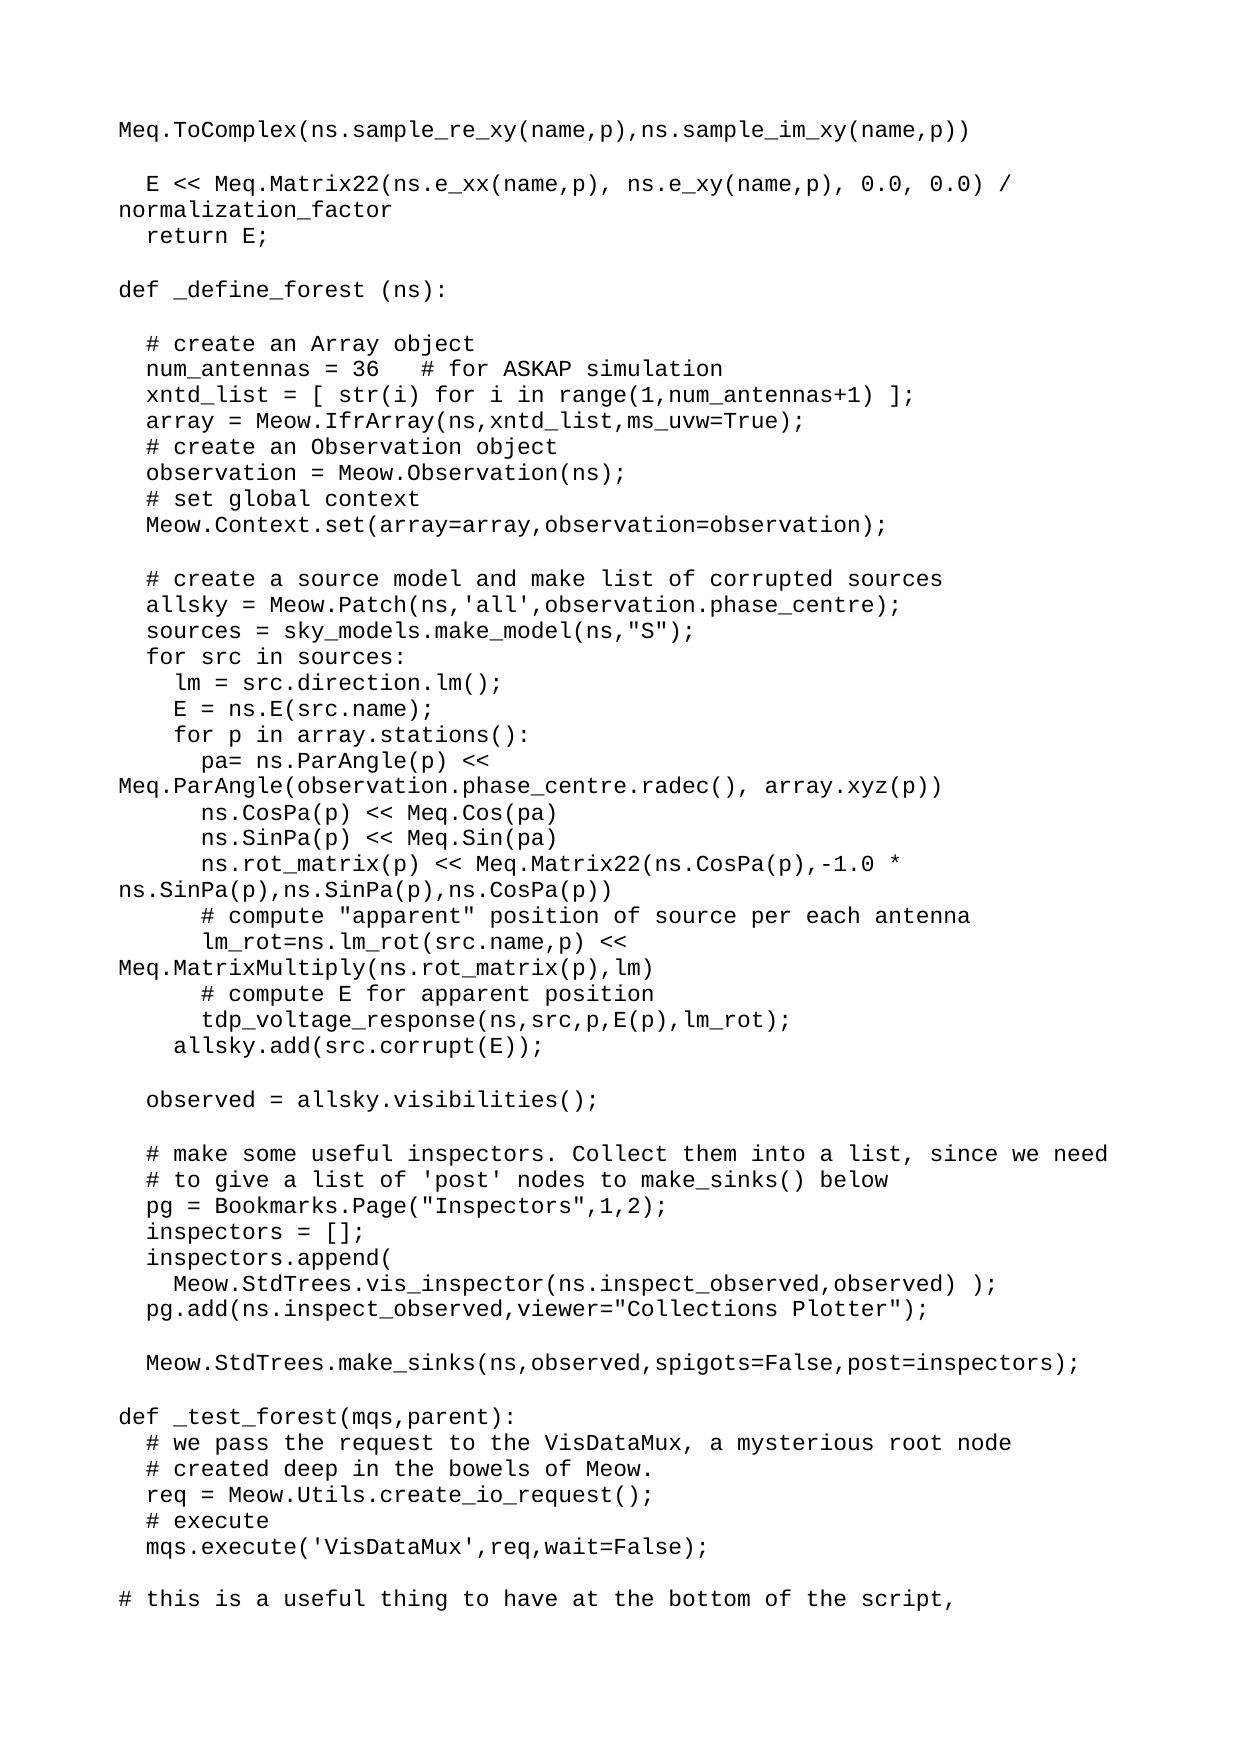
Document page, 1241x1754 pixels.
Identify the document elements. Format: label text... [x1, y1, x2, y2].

text num_antennas = 36 # for ASKAP simulation [118, 358, 1122, 384]
text def _define_forest (ns): [118, 278, 1122, 304]
text mqs.execute('VisDataMux',req,wait=False); [118, 1535, 1122, 1561]
text # create a source model and make list of corrupted sources [118, 567, 1122, 593]
text E = ns.E(src.name); [118, 697, 1122, 723]
text inspectors = []; [118, 1220, 1122, 1246]
text # compute E for apparent position [118, 982, 1122, 1008]
text E << Meq.Matrix22(ns.e_xx(name,p), ns.e_xy(name,p), 0.0, 0.0) / normalization_factor [118, 172, 1122, 224]
text for p in array.stations(): [118, 723, 1122, 749]
text def _test_forest(mqs,parent): [118, 1406, 1122, 1432]
text observation = Meow.Observation(ns); [118, 462, 1122, 487]
text ns.SinPa(p) << Meq.Sin(pa) [118, 827, 1122, 853]
text xntd_list = [ str(i) for i in range(1,num_antennas+1) ]; [118, 384, 1122, 410]
text Meq.ToComplex(ns.sample_re_xy(name,p),ns.sample_im_xy(name,p)) [118, 118, 1122, 144]
text # we pass the request to the VisDataMux, a mysterious root node [118, 1432, 1122, 1458]
text inspectors.append( [118, 1246, 1122, 1272]
text allsky = Meow.Patch(ns,'all',observation.phase_centre); [118, 593, 1122, 619]
text # execute [118, 1509, 1122, 1535]
text Meow.StdTrees.make_sinks(ns,observed,spigots=False,post=inspectors); [118, 1352, 1122, 1378]
text # compute "apparent" position of source per each antenna [118, 904, 1122, 931]
text # to give a list of 'post' nodes to make_sinks() below [118, 1168, 1122, 1194]
text Meow.Context.set(array=array,observation=observation); [118, 513, 1122, 539]
text for src in sources: [118, 645, 1122, 671]
text # set global context [118, 487, 1122, 513]
text # create an Observation object [118, 436, 1122, 462]
text pg = Bookmarks.Page("Inspectors",1,2); [118, 1194, 1122, 1220]
text # make some useful inspectors. Collect them into a list, since we need [118, 1142, 1122, 1168]
text allsky.add(src.corrupt(E)); [118, 1034, 1122, 1060]
text pg.add(ns.inspect_observed,viewer="Collections Plotter"); [118, 1298, 1122, 1324]
text pa= ns.ParAngle(p) << Meq.ParAngle(observation.phase_centre.radec(), array.xyz(p)) [118, 749, 1122, 801]
text Meow.StdTrees.vis_inspector(ns.inspect_observed,observed) ); [118, 1272, 1122, 1298]
text ns.rot_matrix(p) << Meq.Matrix22(ns.CosPa(p),-1.0 * ns.SinPa(p),ns.SinPa(p),ns.CosPa(p)) [118, 853, 1122, 904]
text lm_rot=ns.lm_rot(src.name,p) << Meq.MatrixMultiply(ns.rot_matrix(p),lm) [118, 931, 1122, 982]
text sources = sky_models.make_model(ns,"S"); [118, 619, 1122, 645]
text ns.CosPa(p) << Meq.Cos(pa) [118, 801, 1122, 827]
text tdp_voltage_response(ns,src,p,E(p),lm_rot); [118, 1008, 1122, 1034]
text # this is a useful thing to have at the bottom of the script, [118, 1587, 1122, 1613]
text # created deep in the bowels of Meow. [118, 1458, 1122, 1483]
text req = Meow.Utils.create_io_request(); [118, 1483, 1122, 1509]
text return E; [118, 224, 1122, 250]
text # create an Array object [118, 332, 1122, 358]
text lm = src.direction.lm(); [118, 671, 1122, 697]
text observed = allsky.visibilities(); [118, 1088, 1122, 1114]
text array = Meow.IfrArray(ns,xntd_list,ms_uvw=True); [118, 410, 1122, 436]
